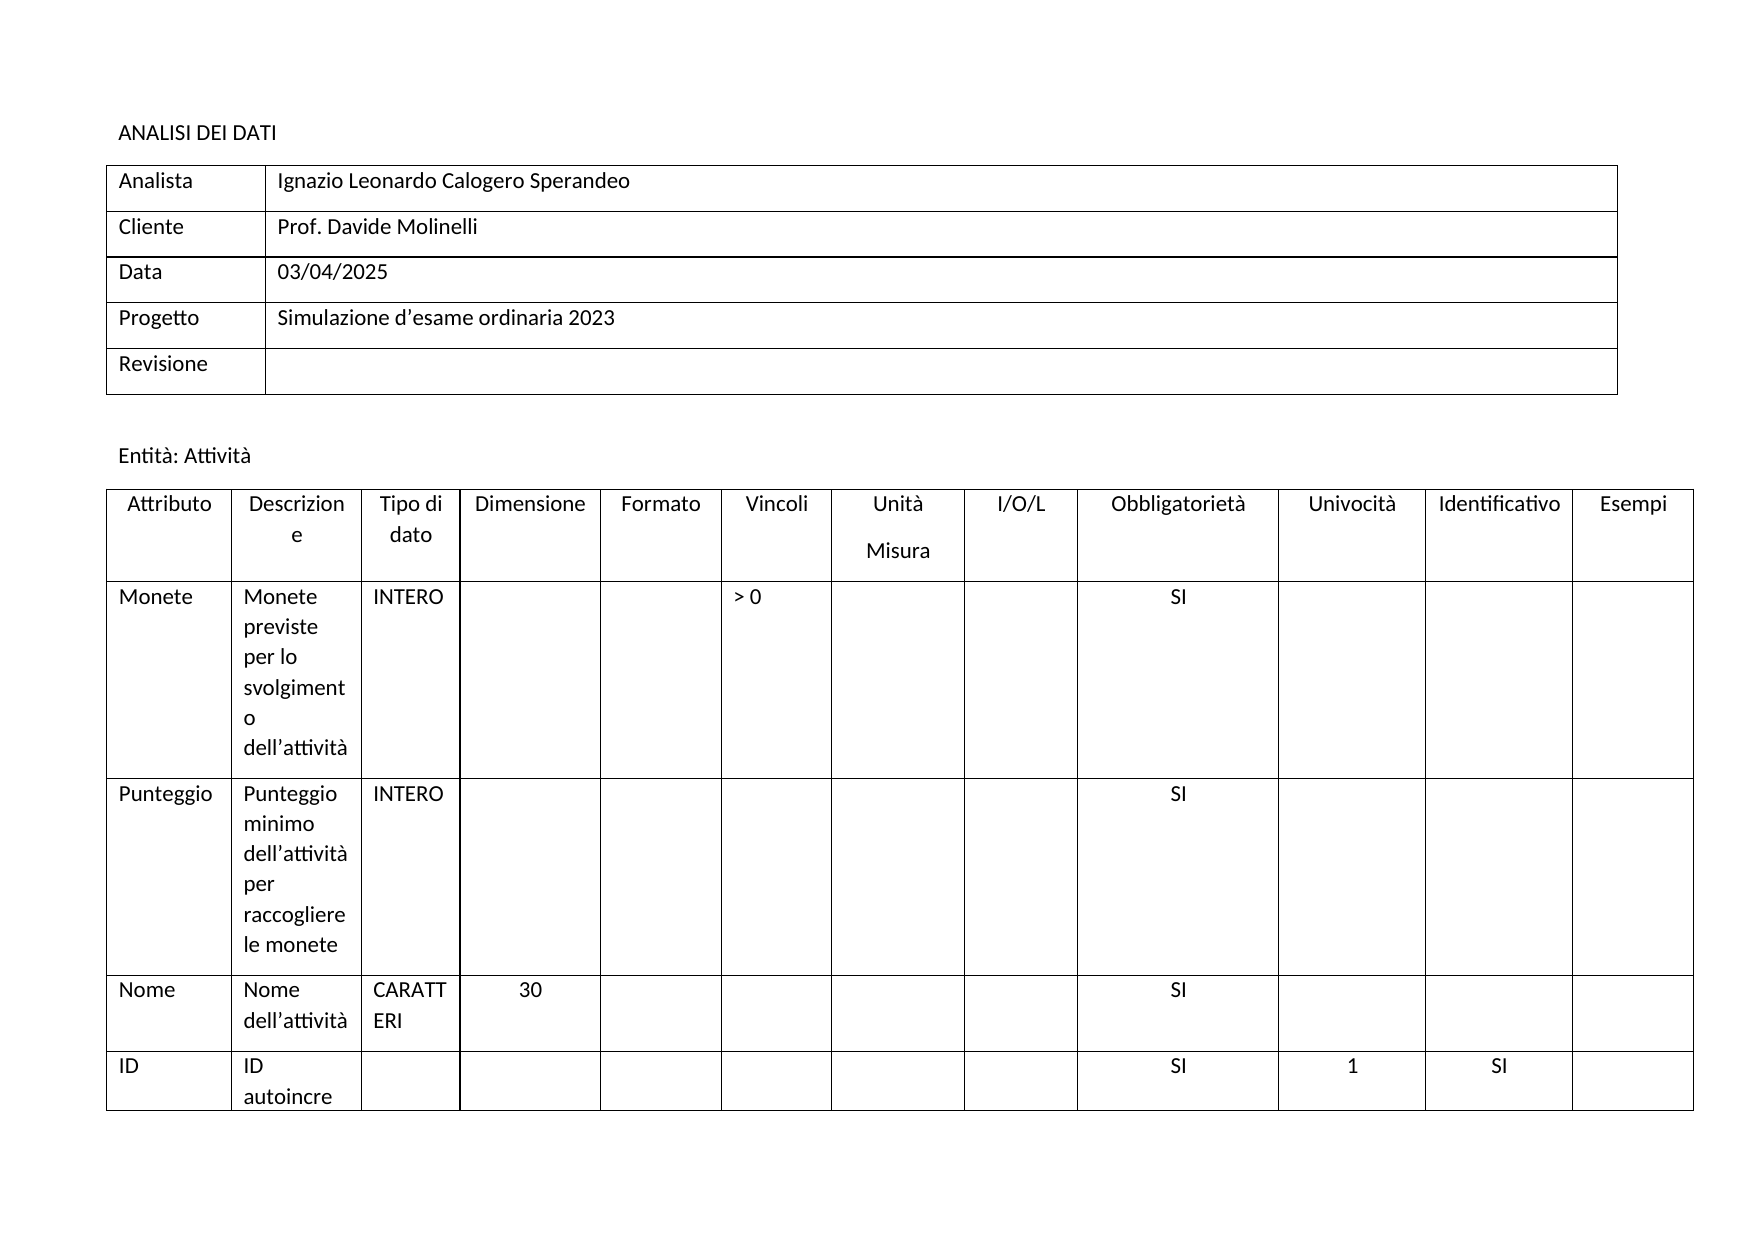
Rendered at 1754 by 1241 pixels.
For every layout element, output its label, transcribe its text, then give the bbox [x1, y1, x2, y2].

table_cell [722, 1052, 831, 1110]
table_cell SI [1078, 582, 1278, 778]
table_cell [965, 976, 1077, 1051]
table_header Attributo [107, 490, 231, 581]
table_header Identificativo [1426, 490, 1572, 581]
table_cell Punteggio [107, 779, 231, 974]
table_header Descrizione [232, 490, 361, 581]
table_cell [601, 1052, 721, 1110]
table_cell Nome [107, 976, 231, 1051]
table_cell Monete previste per lo svolgimento dell’attività [232, 582, 361, 778]
table_cell SI [1078, 1052, 1278, 1110]
table_header Unità Misura [832, 490, 964, 581]
table_cell [601, 976, 721, 1051]
table_cell [722, 976, 831, 1051]
table_cell [601, 582, 721, 778]
table_cell Nome dell’attività [232, 976, 361, 1051]
table_cell [965, 779, 1077, 974]
table_cell [461, 582, 600, 778]
table_cell Cliente [107, 212, 265, 256]
table_cell [1426, 976, 1572, 1051]
table_cell [1279, 976, 1425, 1051]
table_cell [1279, 582, 1425, 778]
table_cell [461, 779, 600, 974]
table_cell [1426, 582, 1572, 778]
table_cell Data [107, 258, 265, 302]
table_cell ID [107, 1052, 231, 1110]
table_cell INTERO [362, 582, 459, 778]
table_cell [965, 1052, 1077, 1110]
table_header Esempi [1573, 490, 1693, 581]
table_cell [965, 582, 1077, 778]
table_cell [832, 582, 964, 778]
table_cell Prof. Davide Molinelli [266, 212, 1617, 256]
table_cell [461, 1052, 600, 1110]
text Entità: Attività [118, 442, 1606, 469]
table_cell [832, 976, 964, 1051]
table_cell Monete [107, 582, 231, 778]
table_cell [1573, 779, 1693, 974]
table_cell ID autoincre [232, 1052, 361, 1110]
text ANALISI DEI DATI [118, 118, 1606, 146]
table_cell [1573, 1052, 1693, 1110]
table_header Formato [601, 490, 721, 581]
table_header Ignazio Leonardo Calogero Sperandeo [266, 166, 1617, 211]
table_cell [1426, 779, 1572, 974]
table_header Vincoli [722, 490, 831, 581]
table_cell [362, 1052, 459, 1110]
table_header Univocità [1279, 490, 1425, 581]
table_cell 1 [1279, 1052, 1425, 1110]
table_cell Progetto [107, 303, 265, 348]
table_header I/O/L [965, 490, 1077, 581]
table_cell [1573, 976, 1693, 1051]
table_header Tipo di dato [362, 490, 459, 581]
table_cell [832, 779, 964, 974]
table_cell SI [1078, 779, 1278, 974]
table_cell INTERO [362, 779, 459, 974]
table_header Analista [107, 166, 265, 211]
table_cell 30 [461, 976, 600, 1051]
table_cell 03/04/2025 [266, 258, 1617, 302]
table_cell Punteggio minimo dell’attività per raccogliere le monete [232, 779, 361, 974]
table_cell [832, 1052, 964, 1110]
table_cell SI [1078, 976, 1278, 1051]
table_cell [601, 779, 721, 974]
table_cell [1279, 779, 1425, 974]
table_cell Simulazione d’esame ordinaria 2023 [266, 303, 1617, 348]
table_cell SI [1426, 1052, 1572, 1110]
table_cell [266, 349, 1617, 394]
table_cell Revisione [107, 349, 265, 394]
table_cell [722, 779, 831, 974]
table_header Dimensione [461, 490, 600, 581]
table_header Obbligatorietà [1078, 490, 1278, 581]
table_cell [1573, 582, 1693, 778]
table_cell CARATTERI [362, 976, 459, 1051]
table_cell > 0 [722, 582, 831, 778]
